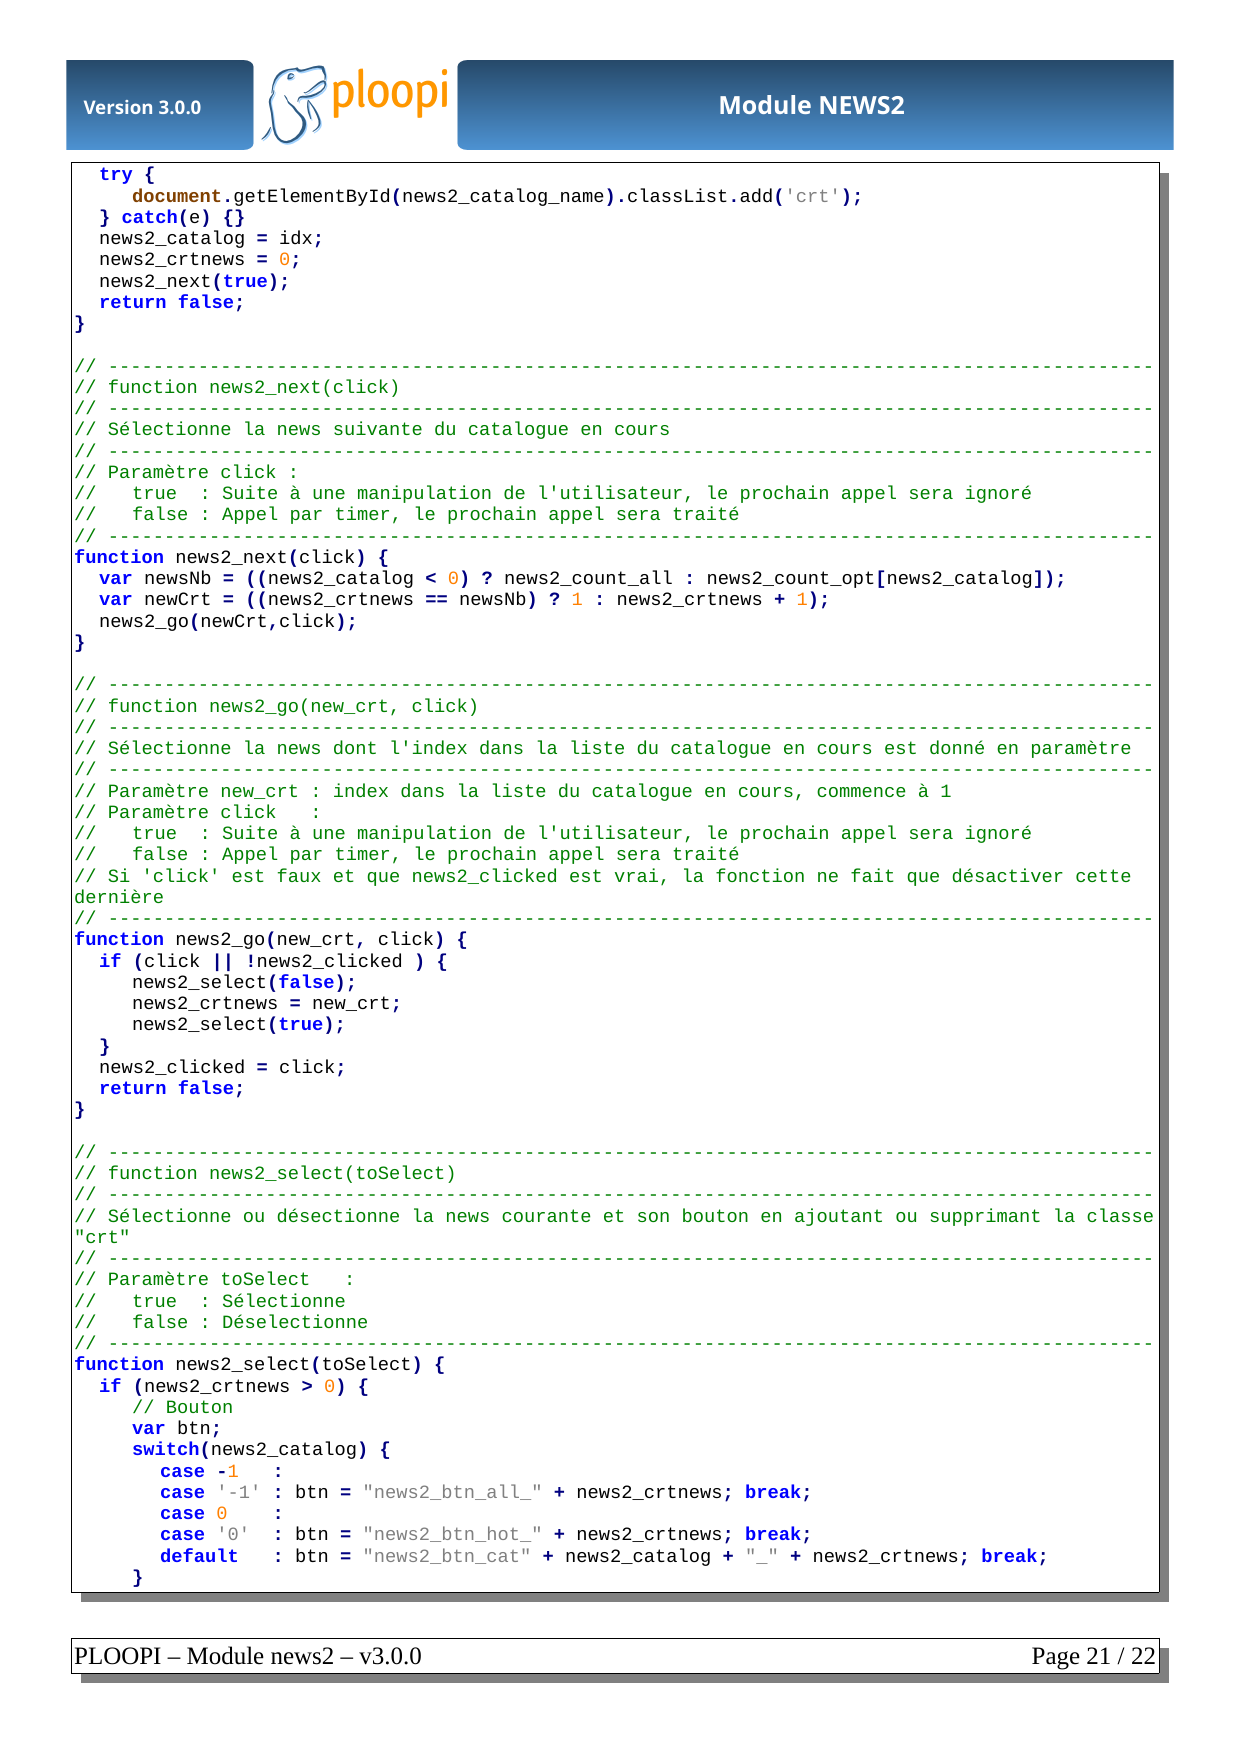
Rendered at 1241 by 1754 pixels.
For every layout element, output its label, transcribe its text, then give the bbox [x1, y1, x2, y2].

text // Paramètre toSelect : [72, 1267, 1159, 1288]
text // Sélectionne la news dont l'index dans la liste du catalogue en cours est donné en paramètre [72, 736, 1159, 757]
text function news2_go(new_crt, click) { [72, 927, 1159, 948]
text // true : Suite à une manipulation de l'utilisateur, le prochain appel sera ignoré [72, 821, 1159, 842]
text if (news2_crtnews > 0) { [72, 1373, 1159, 1395]
text } catch(e) {} [72, 205, 1159, 226]
text // false : Appel par timer, le prochain appel sera traité [72, 842, 1159, 863]
text news2_select(false); [72, 970, 1159, 991]
text news2_clicked = click; [72, 1055, 1159, 1076]
text // function news2_next(click) [72, 375, 1159, 396]
text // true : Suite à une manipulation de l'utilisateur, le prochain appel sera ignoré [72, 481, 1159, 502]
text news2_crtnews = 0; [72, 247, 1159, 268]
text // function news2_select(toSelect) [72, 1161, 1159, 1182]
text news2_next(true); [72, 268, 1159, 290]
text var btn; [72, 1416, 1159, 1437]
text if (click || !news2_clicked ) { [72, 948, 1159, 970]
text // Paramètre click : [72, 460, 1159, 481]
text function news2_select(toSelect) { [72, 1352, 1159, 1373]
text // Sélectionne ou désectionne la news courante et son bouton en ajoutant ou supprimant la classe "crt" [72, 1203, 1159, 1246]
text // false : Appel par timer, le prochain appel sera traité [72, 502, 1159, 523]
text news2_select(true); [72, 1012, 1159, 1033]
text } [72, 1033, 1159, 1055]
text var newCrt = ((news2_crtnews == newsNb) ? 1 : news2_crtnews + 1); [72, 587, 1159, 608]
text // --------------------------------------------------------------------------------------------- [72, 396, 1159, 417]
text switch(news2_catalog) { [72, 1437, 1159, 1458]
text } [72, 1097, 1159, 1121]
text // true : Sélectionne [72, 1288, 1159, 1310]
text // Si 'click' est faux et que news2_clicked est vrai, la fonction ne fait que désactiver cette dernière [72, 863, 1159, 906]
text // --------------------------------------------------------------------------------------------- [72, 906, 1159, 927]
text // Bouton [72, 1395, 1159, 1416]
text case '0' : btn = "news2_btn_hot_" + news2_crtnews; break; [72, 1522, 1159, 1543]
text // --------------------------------------------------------------------------------------------- [72, 353, 1159, 375]
text } [72, 1565, 1159, 1592]
text return false; [72, 1076, 1159, 1097]
text // --------------------------------------------------------------------------------------------- [72, 672, 1159, 693]
text // --------------------------------------------------------------------------------------------- [72, 523, 1159, 545]
text document.getElementById(news2_catalog_name).classList.add('crt'); [72, 183, 1159, 205]
text case 0 : [72, 1501, 1159, 1522]
text // Paramètre click : [72, 800, 1159, 821]
text // --------------------------------------------------------------------------------------------- [72, 715, 1159, 736]
picture [66, 59, 1174, 153]
text news2_crtnews = new_crt; [72, 991, 1159, 1012]
text // --------------------------------------------------------------------------------------------- [72, 438, 1159, 460]
text case '-1' : btn = "news2_btn_all_" + news2_crtnews; break; [72, 1480, 1159, 1501]
text // --------------------------------------------------------------------------------------------- [72, 757, 1159, 778]
text var newsNb = ((news2_catalog < 0) ? news2_count_all : news2_count_opt[news2_catalog]); [72, 566, 1159, 587]
text default : btn = "news2_btn_cat" + news2_catalog + "_" + news2_crtnews; break; [72, 1543, 1159, 1565]
text case -1 : [72, 1458, 1159, 1480]
text try { [72, 163, 1159, 183]
text news2_catalog = idx; [72, 226, 1159, 247]
text // --------------------------------------------------------------------------------------------- [72, 1182, 1159, 1203]
text } [72, 311, 1159, 335]
text function news2_next(click) { [72, 545, 1159, 566]
text // false : Déselectionne [72, 1310, 1159, 1331]
text news2_go(newCrt,click); [72, 608, 1159, 630]
text // --------------------------------------------------------------------------------------------- [72, 1140, 1159, 1161]
text // --------------------------------------------------------------------------------------------- [72, 1246, 1159, 1267]
text // Paramètre new_crt : index dans la liste du catalogue en cours, commence à 1 [72, 778, 1159, 800]
text } [72, 630, 1159, 654]
text // function news2_go(new_crt, click) [72, 693, 1159, 715]
text // --------------------------------------------------------------------------------------------- [72, 1331, 1159, 1352]
text return false; [72, 290, 1159, 311]
text // Sélectionne la news suivante du catalogue en cours [72, 417, 1159, 438]
